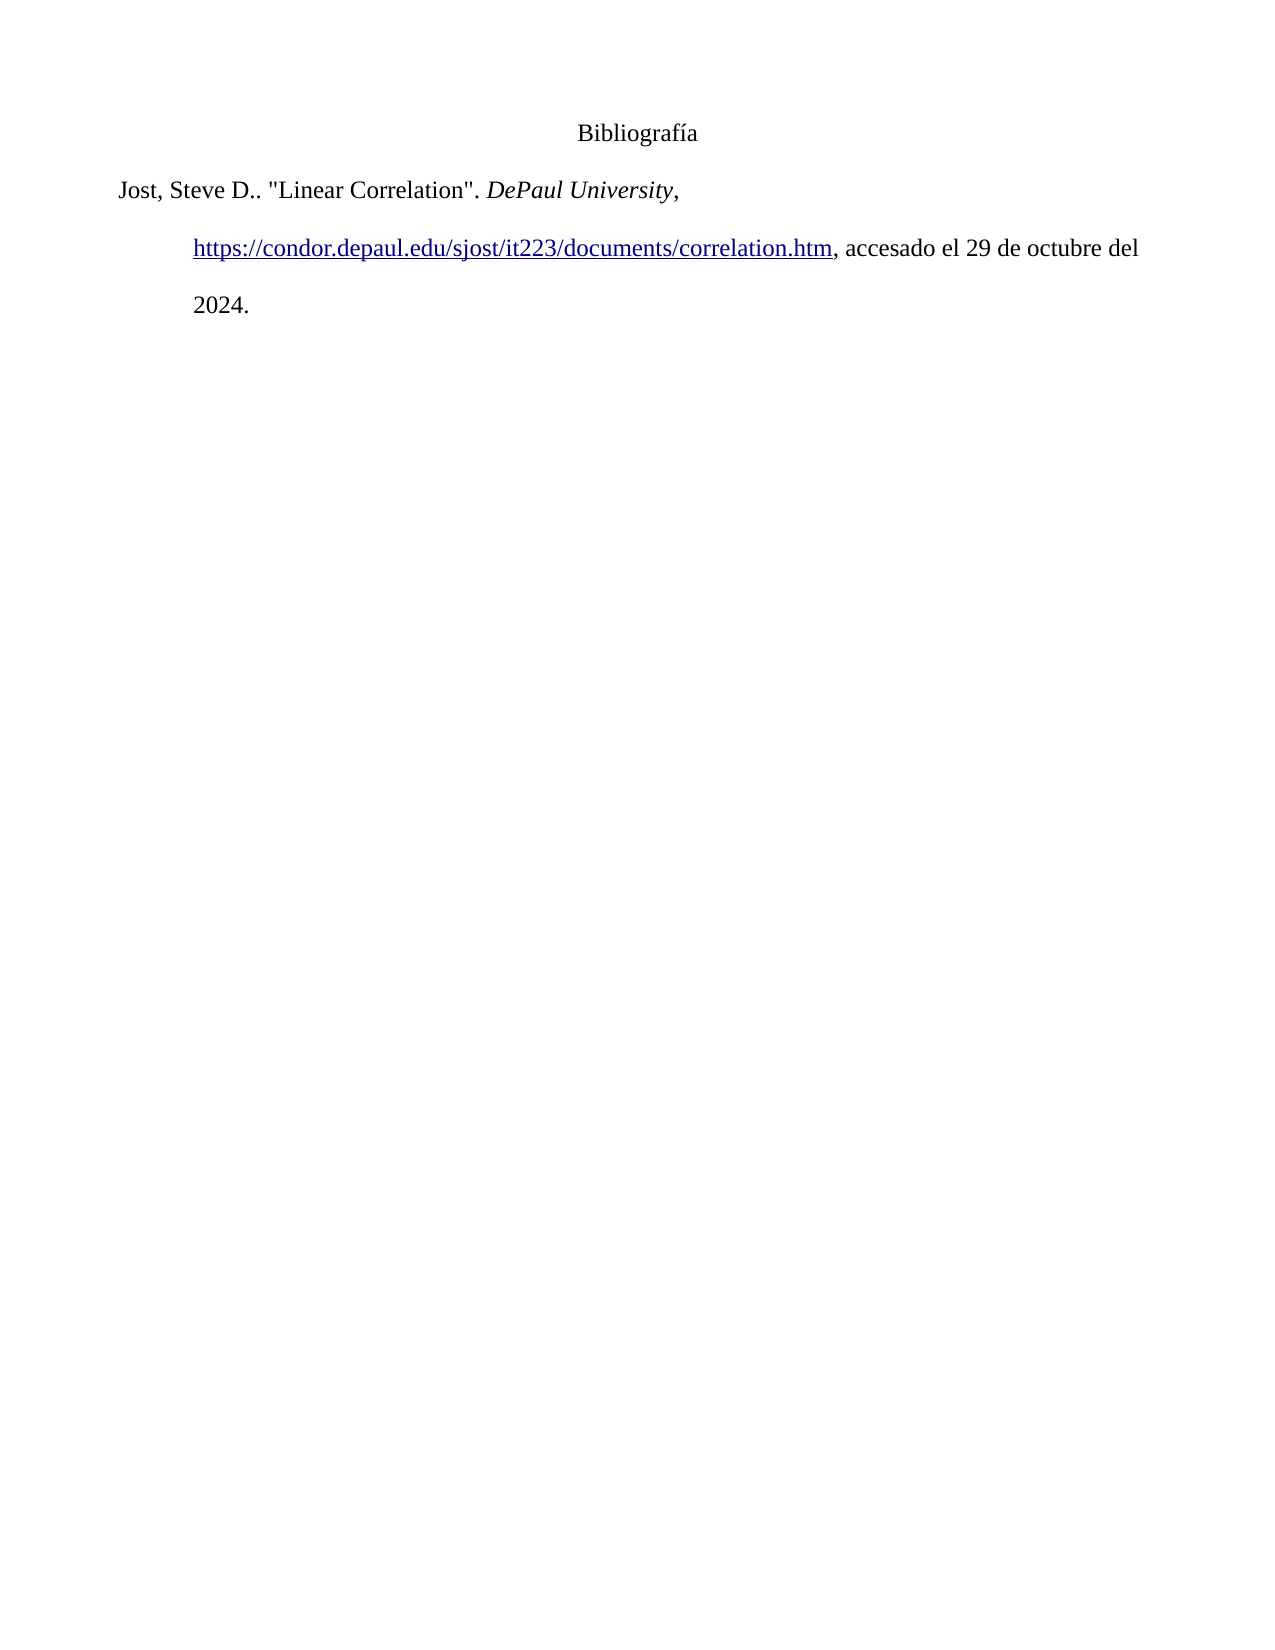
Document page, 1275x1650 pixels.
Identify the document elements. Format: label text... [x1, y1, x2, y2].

text Jost, Steve D.. "Linear Correlation". DePaul University, https://condor.depaul.edu/sjost/it223/documents/correlation.htm, accesado el 29 de octubre del 2024. [118, 176, 1157, 319]
text Bibliografía [118, 118, 1157, 147]
